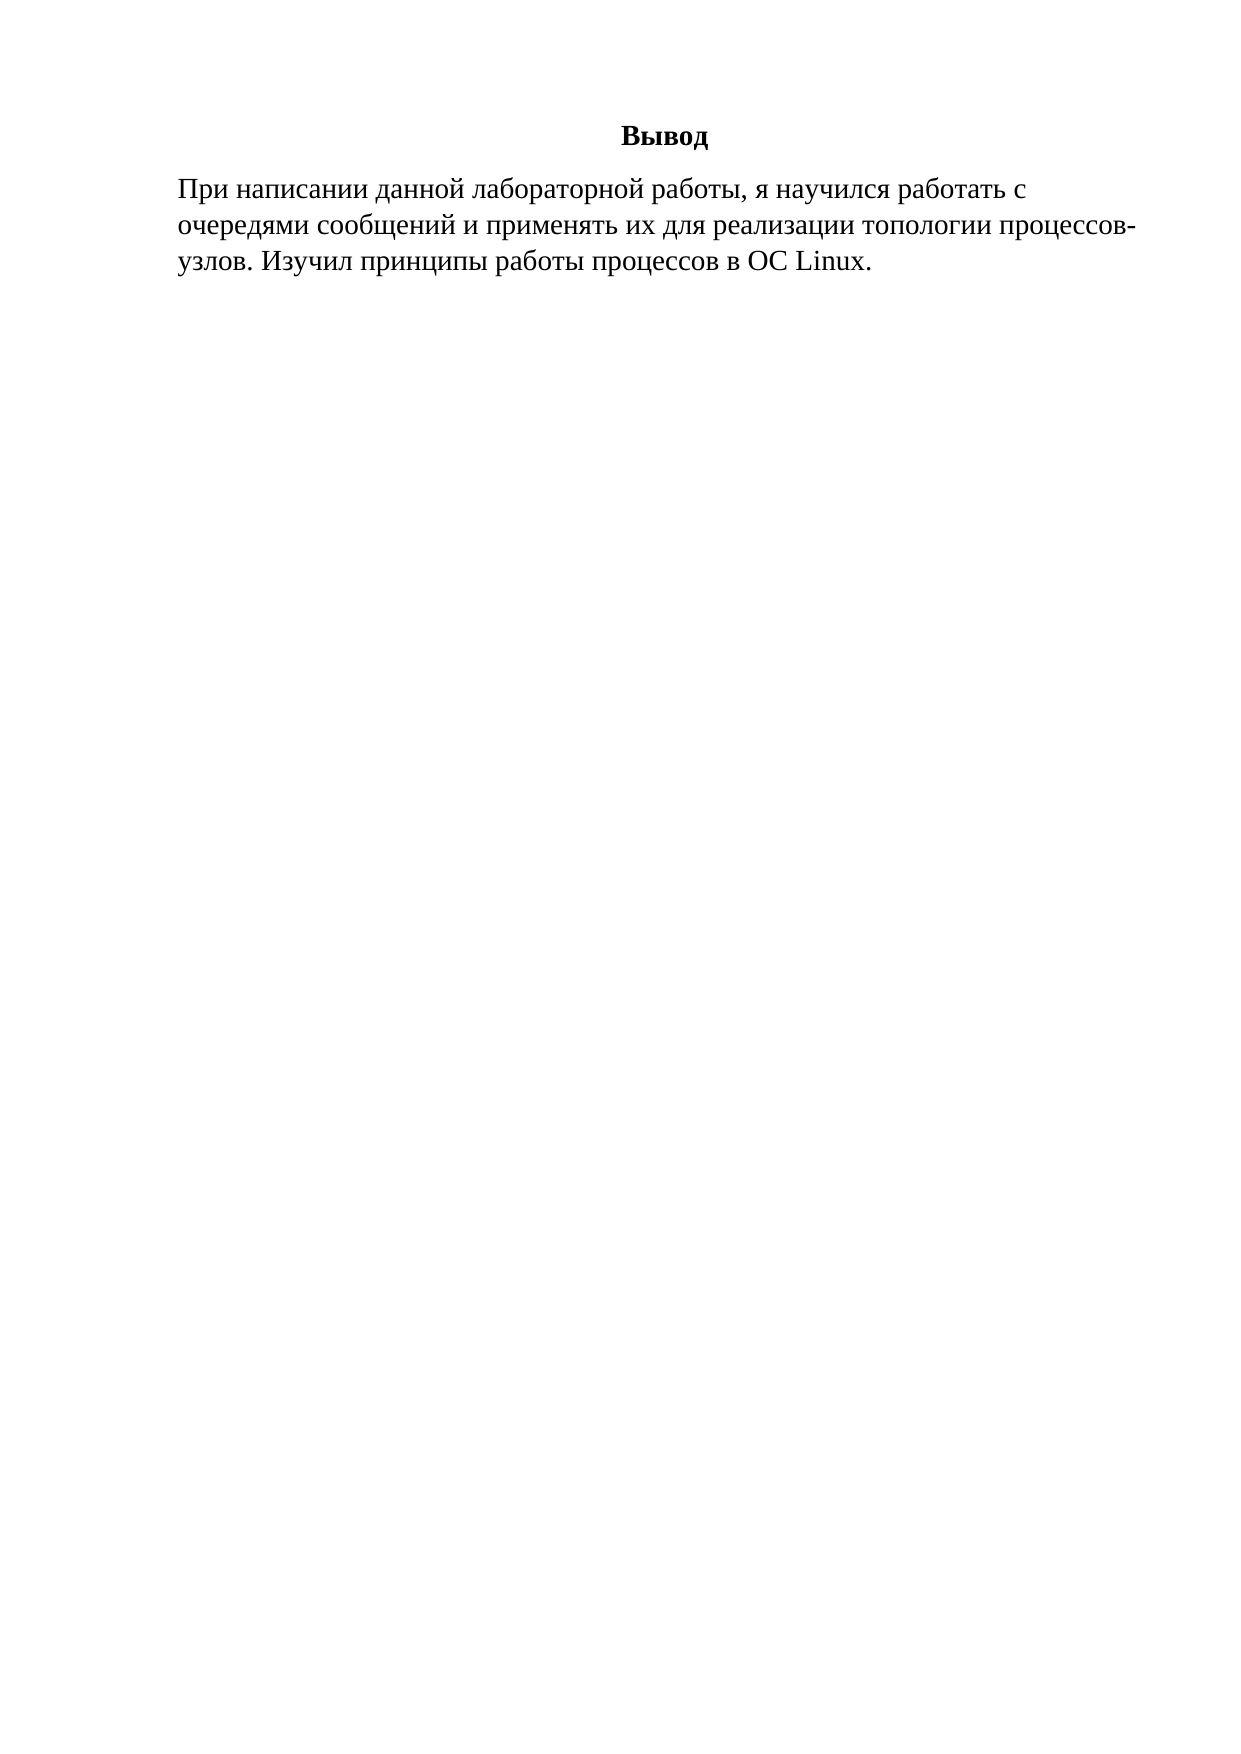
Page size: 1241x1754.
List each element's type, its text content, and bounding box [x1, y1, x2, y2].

text При написании данной лабораторной работы, я научился работать с очередями сообщений и применять их для реализации топологии процессов-узлов. Изучил принципы работы процессов в ОС Linux. [177, 171, 1152, 277]
text Вывод [177, 118, 1152, 152]
